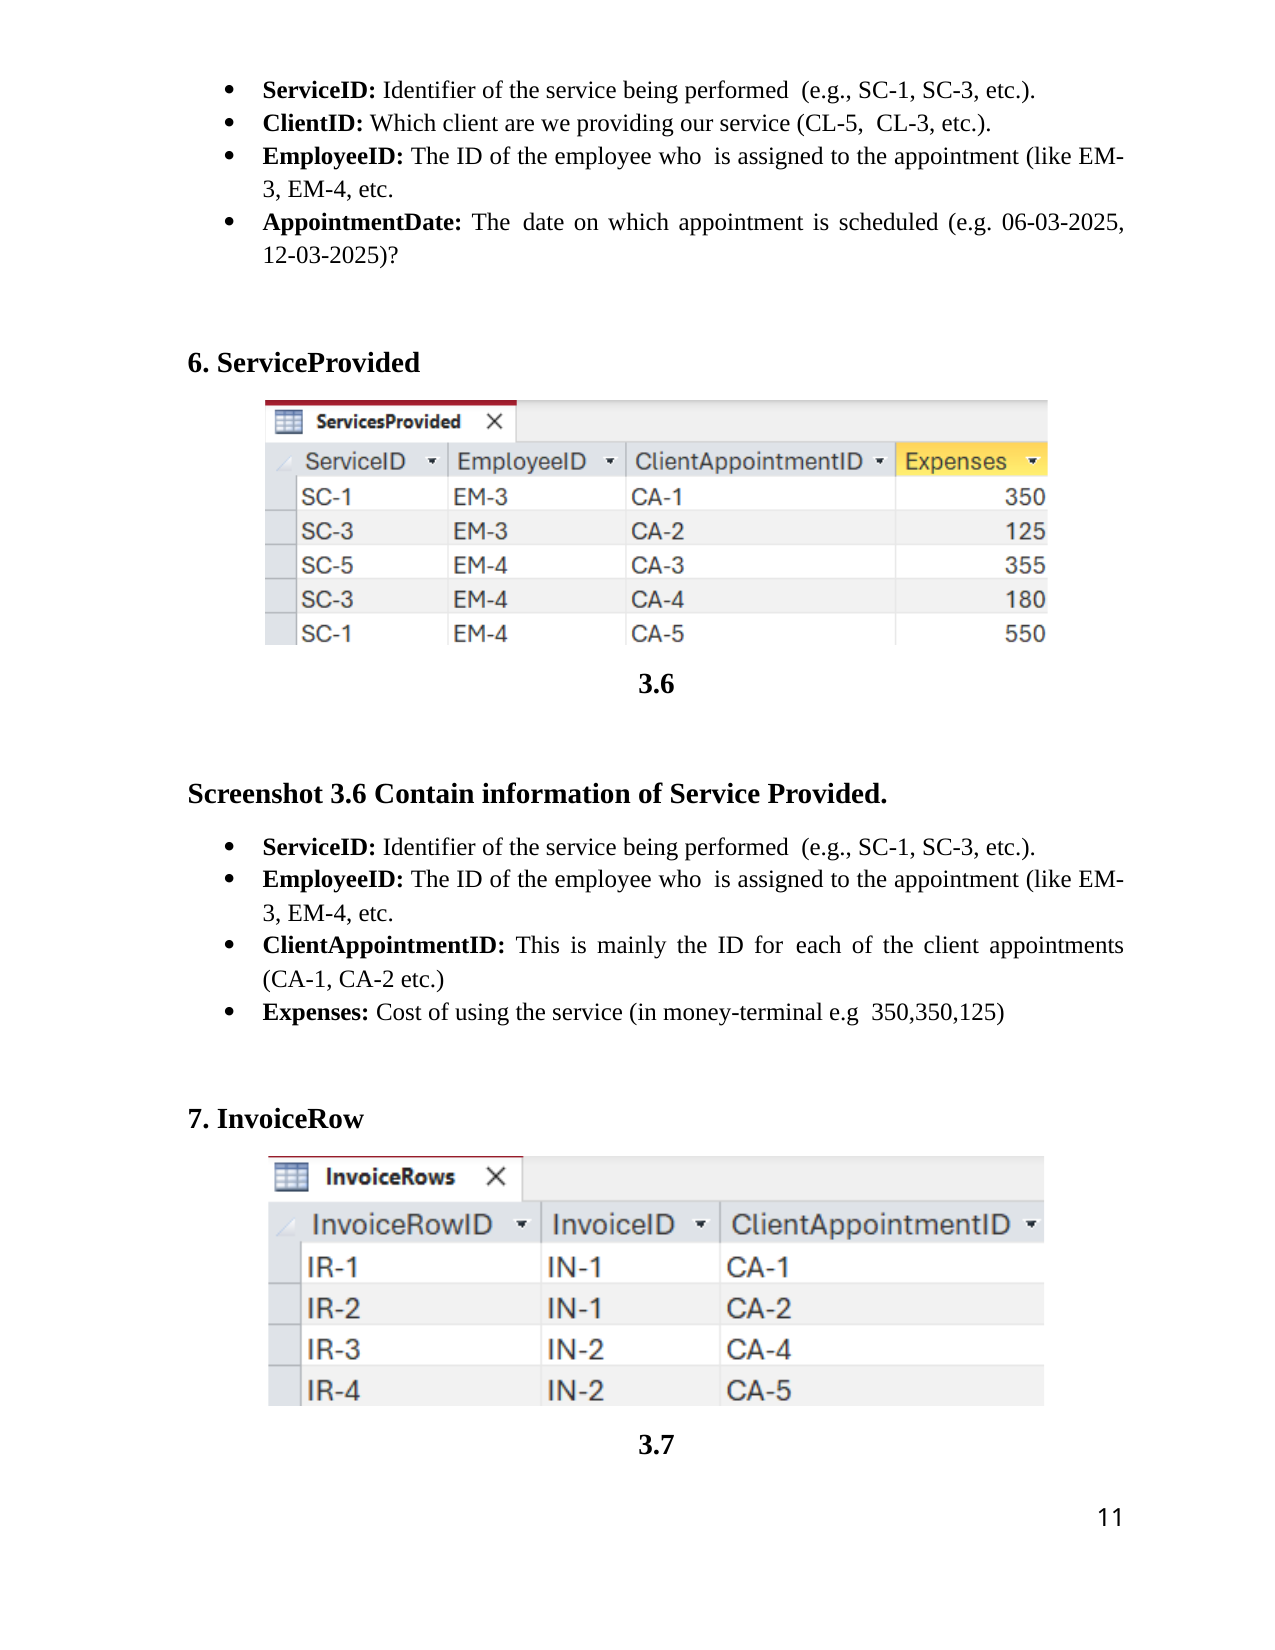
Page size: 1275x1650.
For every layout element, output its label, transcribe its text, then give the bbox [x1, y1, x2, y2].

list ClientID: Which client are we providing our service (CL-5, CL-3, etc.). [225, 108, 1125, 137]
list ServiceID: Identifier of the service being performed (e.g., SC-1, SC-3, etc.). [225, 832, 1125, 860]
text 7. InvoiceRow [187, 1102, 1125, 1135]
list EmployeeID: The ID of the employee who is assigned to the appointment (like EM-3, EM-4, etc. [225, 864, 1125, 926]
list Expenses: Cost of using the service (in money-terminal e.g 350,350,125) [225, 997, 1125, 1025]
list AppointmentDate: The date on which appointment is scheduled (e.g. 06-03-2025, 12-03-2025)? [225, 207, 1125, 269]
list ServiceID: Identifier of the service being performed (e.g., SC-1, SC-3, etc.). [225, 75, 1125, 104]
text 6. ServiceProvided [187, 345, 1125, 378]
text 3.6 [187, 666, 1125, 699]
text Screenshot 3.6 Contain information of Service Provided. [187, 776, 1125, 810]
text 3.7 [187, 1427, 1125, 1461]
list ClientAppointmentID: This is mainly the ID for each of the client appointments (CA-1, CA-2 etc.) [225, 931, 1125, 992]
list EmployeeID: The ID of the employee who is assigned to the appointment (like EM-3, EM-4, etc. [225, 141, 1125, 203]
